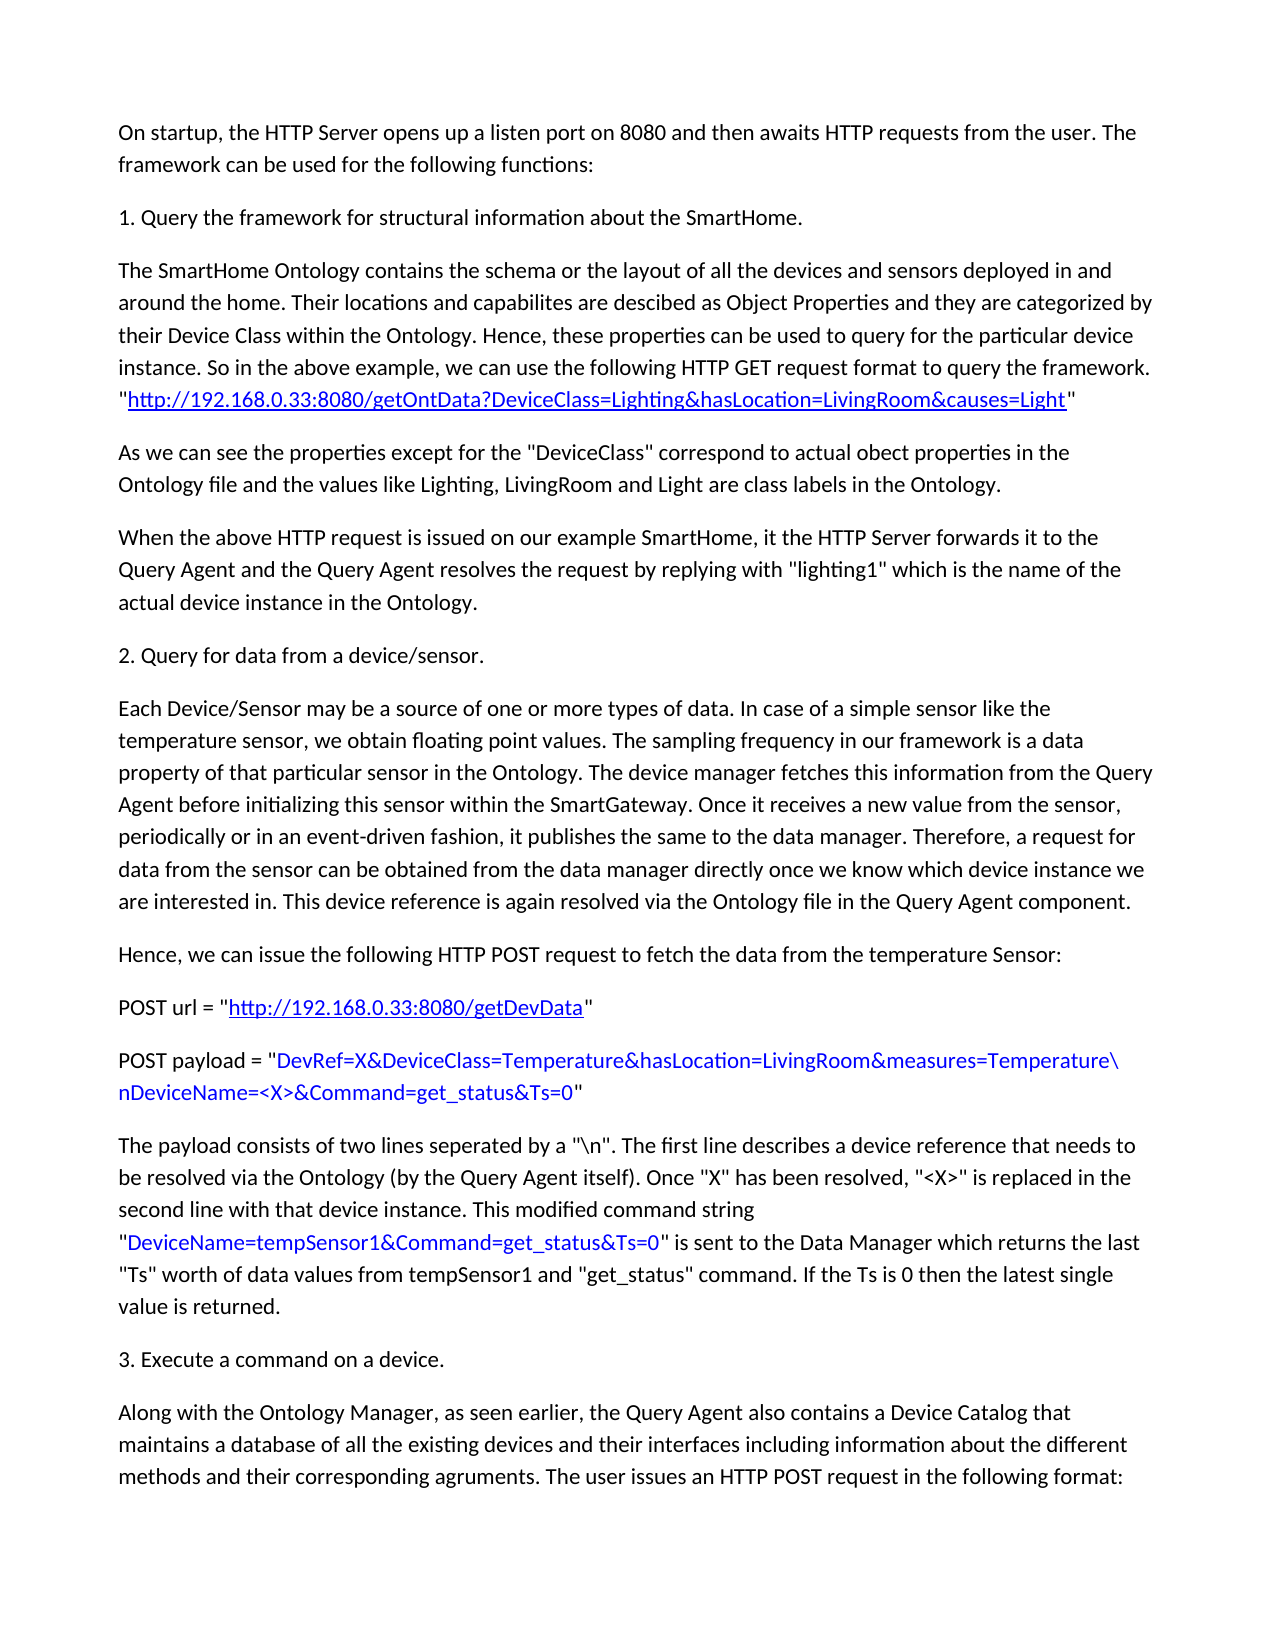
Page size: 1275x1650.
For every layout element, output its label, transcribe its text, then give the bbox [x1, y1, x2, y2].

text 1. Query the framework for structural information about the SmartHome. [118, 203, 1157, 231]
text 3. Execute a command on a device. [118, 1345, 1157, 1373]
text Hence, we can issue the following HTTP POST request to fetch the data from the temperature Sensor: [118, 940, 1157, 968]
text As we can see the properties except for the "DeviceClass" correspond to actual obect properties in the Ontology file and the values like Lighting, LivingRoom and Light are class labels in the Ontology. [118, 438, 1157, 498]
text Each Device/Sensor may be a source of one or more types of data. In case of a simple sensor like the temperature sensor, we obtain floating point values. The sampling frequency in our framework is a data property of that particular sensor in the Ontology. The device manager fetches this information from the Query Agent before initializing this sensor within the SmartGateway. Once it receives a new value from the sensor, periodically or in an event-driven fashion, it publishes the same to the data manager. Therefore, a request for data from the sensor can be obtained from the data manager directly once we know which device instance we are interested in. This device reference is again resolved via the Ontology file in the Query Agent component. [118, 694, 1157, 915]
text The SmartHome Ontology contains the schema or the layout of all the devices and sensors deployed in and around the home. Their locations and capabilites are descibed as Object Properties and they are categorized by their Device Class within the Ontology. Hence, these properties can be used to query for the particular device instance. So in the above example, we can use the following HTTP GET request format to query the framework. "http://192.168.0.33:8080/getOntData?DeviceClass=Lighting&hasLocation=LivingRoom&causes=Light" [118, 256, 1157, 413]
text On startup, the HTTP Server opens up a listen port on 8080 and then awaits HTTP requests from the user. The framework can be used for the following functions: [118, 118, 1157, 178]
text When the above HTTP request is issued on our example SmartHome, it the HTTP Server forwards it to the Query Agent and the Query Agent resolves the request by replying with "lighting1" which is the name of the actual device instance in the Ontology. [118, 523, 1157, 616]
text Along with the Ontology Manager, as seen earlier, the Query Agent also contains a Device Catalog that maintains a database of all the existing devices and their interfaces including information about the different methods and their corresponding agruments. The user issues an HTTP POST request in the following format: [118, 1398, 1157, 1491]
text 2. Query for data from a device/sensor. [118, 641, 1157, 669]
text POST url = "http://192.168.0.33:8080/getDevData" [118, 993, 1157, 1021]
text POST payload = "DevRef=X&DeviceClass=Temperature&hasLocation=LivingRoom&measures=Temperature\nDeviceName=<X>&Command=get_status&Ts=0" [118, 1046, 1157, 1106]
text The payload consists of two lines seperated by a "\n". The first line describes a device reference that needs to be resolved via the Ontology (by the Query Agent itself). Once "X" has been resolved, "<X>" is replaced in the second line with that device instance. This modified command string "DeviceName=tempSensor1&Command=get_status&Ts=0" is sent to the Data Manager which returns the last "Ts" worth of data values from tempSensor1 and "get_status" command. If the Ts is 0 then the latest single value is returned. [118, 1131, 1157, 1320]
